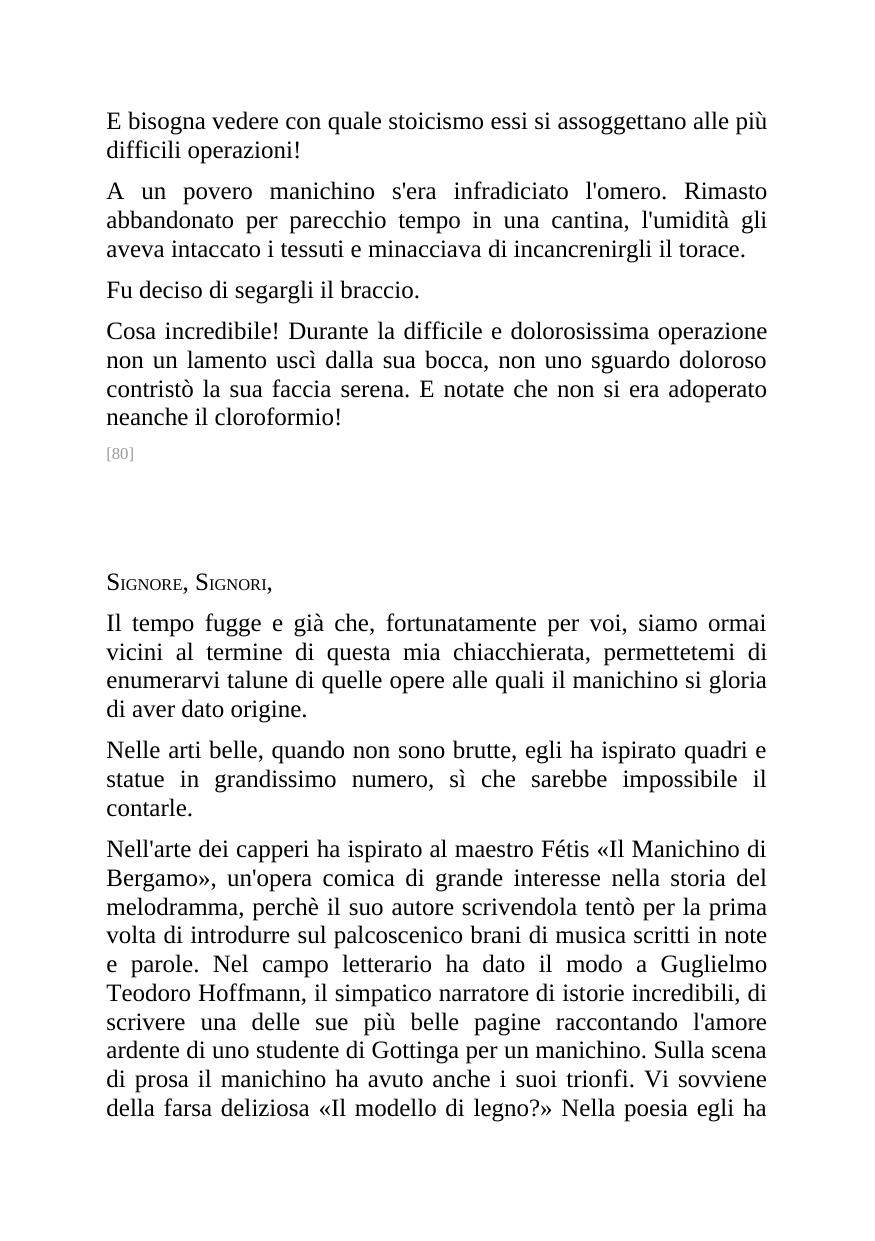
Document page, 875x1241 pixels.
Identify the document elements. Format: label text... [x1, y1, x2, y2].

text Nell'arte dei capperi ha ispirato al maestro Fétis «Il Manichino di Bergamo», un'opera comica di grande interesse nella storia del melodramma, perchè il suo autore scrivendola tentò per la prima volta di introdurre sul palcoscenico brani di musica scritti in note e parole. Nel campo letterario ha dato il modo a Guglielmo Teodoro Hoffmann, il simpatico narratore di istorie incredibili, di scrivere una delle sue più belle pagine raccontando l'amore ardente di uno studente di Gottinga per un manichino. Sulla scena di prosa il manichino ha avuto anche i suoi trionfi. Vi sovviene della farsa deliziosa «Il modello di legno?» Nella poesia egli ha [106, 834, 768, 1122]
text Il tempo fugge e già che, fortunatamente per voi, siamo ormai vicini al termine di questa mia chiacchierata, permettetemi di enumerarvi talune di quelle opere alle quali il manichino si gloria di aver dato origine. [106, 608, 768, 723]
text [80] [134, 444, 768, 463]
text Nelle arti belle, quando non sono brutte, egli ha ispirato quadri e statue in grandissimo numero, sì che sarebbe impossibile il contarle. [106, 735, 768, 822]
text Signore, Signori, [106, 567, 768, 595]
text A un povero manichino s'era infradiciato l'omero. Rimasto abbandonato per parecchio tempo in una cantina, l'umidità gli aveva intaccato i tessuti e minacciava di incancrenirgli il torace. [106, 176, 768, 262]
text E bisogna vedere con quale stoicismo essi si assoggettano alle più difficili operazioni! [106, 106, 768, 164]
text Fu deciso di segargli il braccio. [106, 275, 768, 304]
text Cosa incredibile! Durante la difficile e dolorosissima operazione non un lamento uscì dalla sua bocca, non uno sguardo doloroso contristò la sua faccia serena. E notate che non si era adoperato neanche il cloroformio! [106, 316, 768, 431]
